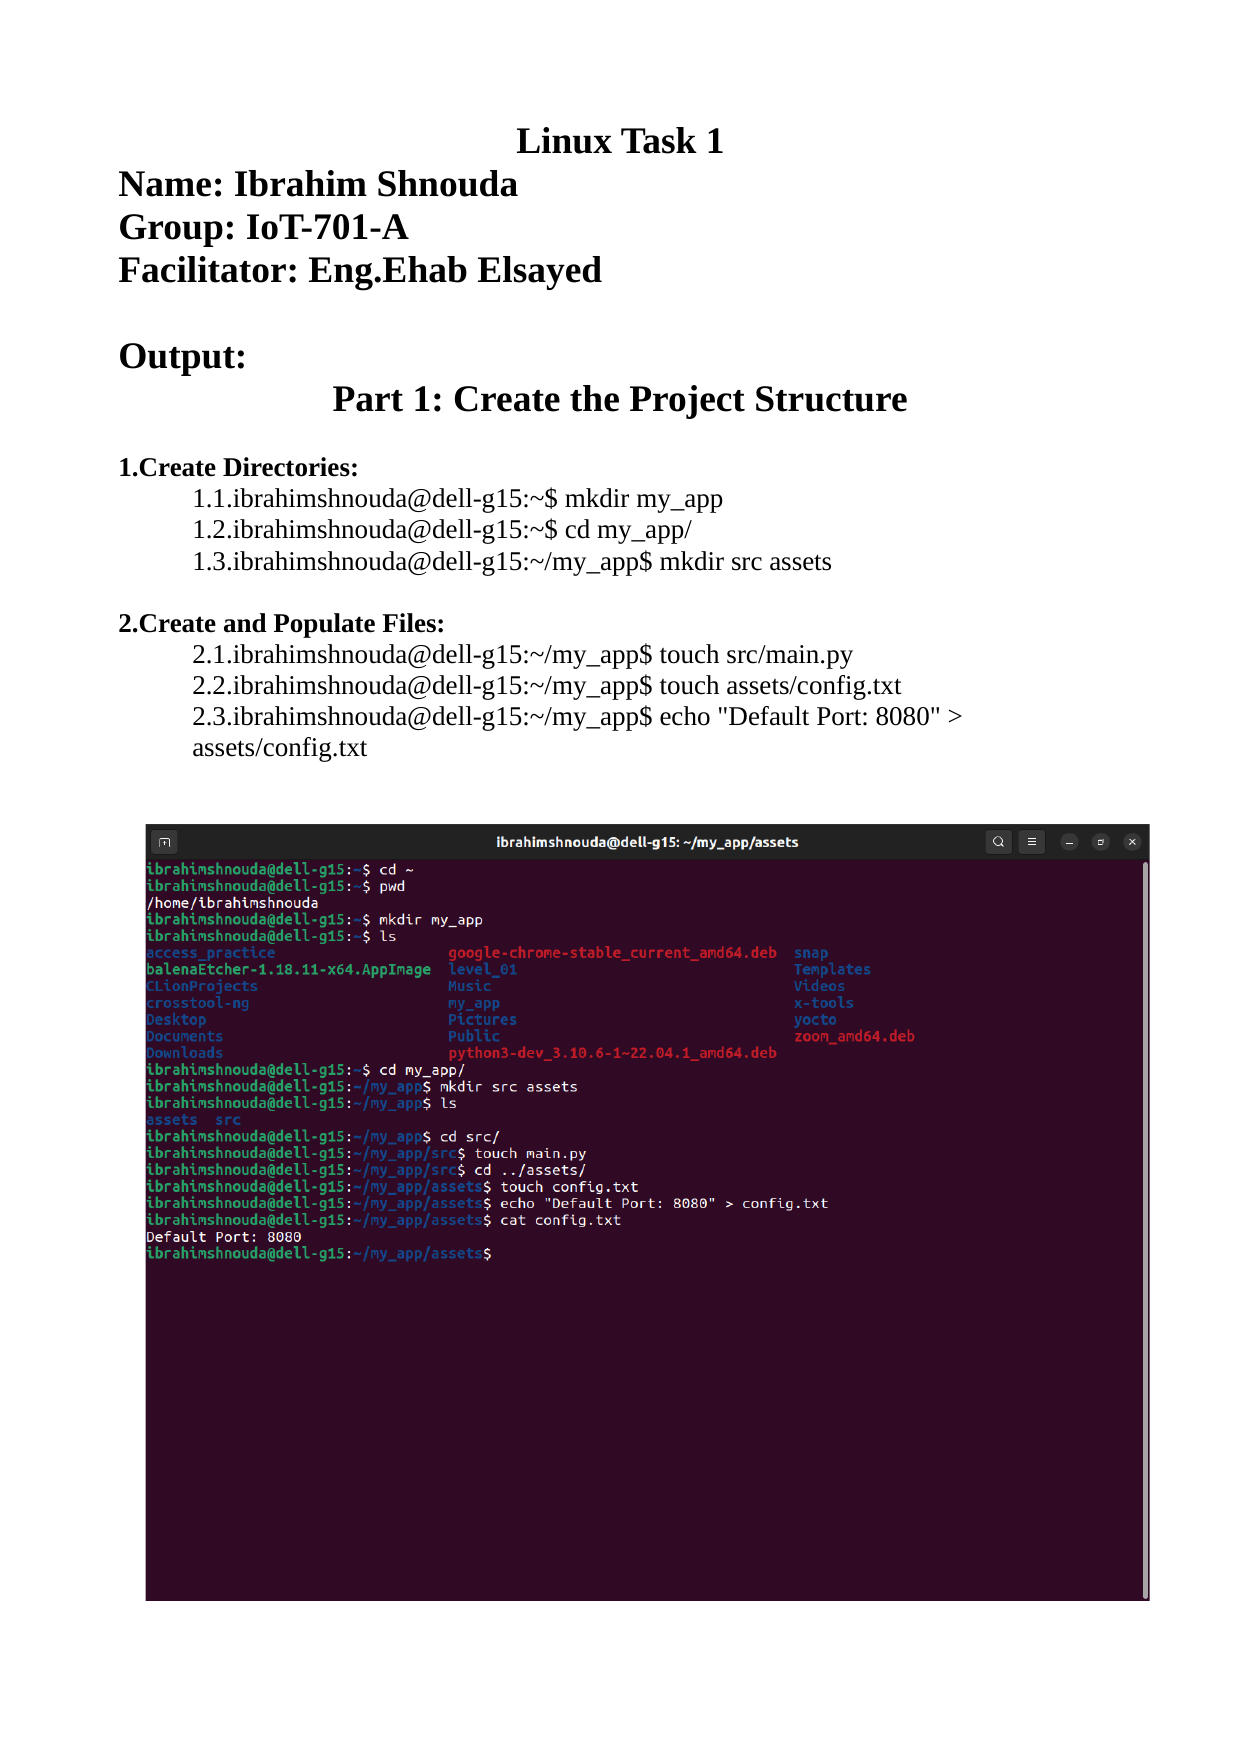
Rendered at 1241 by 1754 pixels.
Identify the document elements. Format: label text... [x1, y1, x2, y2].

text 1.1.ibrahimshnouda@dell-g15:~$ mkdir my_app [118, 482, 1122, 513]
text 2.2.ibrahimshnouda@dell-g15:~/my_app$ touch assets/config.txt [118, 669, 1122, 700]
text Output: [118, 334, 1122, 377]
text Linux Task 1 [118, 118, 1122, 161]
text Name: Ibrahim Shnouda [118, 161, 1122, 204]
text Facilitator: Eng.Ehab Elsayed [118, 247, 1122, 291]
picture [145, 824, 1150, 1601]
text 2.Create and Populate Files: [118, 607, 1122, 638]
text 2.3.ibrahimshnouda@dell-g15:~/my_app$ echo "Default Port: 8080" > assets/config.txt [118, 700, 1122, 763]
text Group: IoT-701-A [118, 204, 1122, 247]
text 1.2.ibrahimshnouda@dell-g15:~$ cd my_app/ [118, 513, 1122, 544]
text 1.3.ibrahimshnouda@dell-g15:~/my_app$ mkdir src assets [118, 544, 1122, 576]
text Part 1: Create the Project Structure [118, 377, 1122, 420]
text 1.Create Directories: [118, 451, 1122, 482]
text 2.1.ibrahimshnouda@dell-g15:~/my_app$ touch src/main.py [118, 638, 1122, 669]
